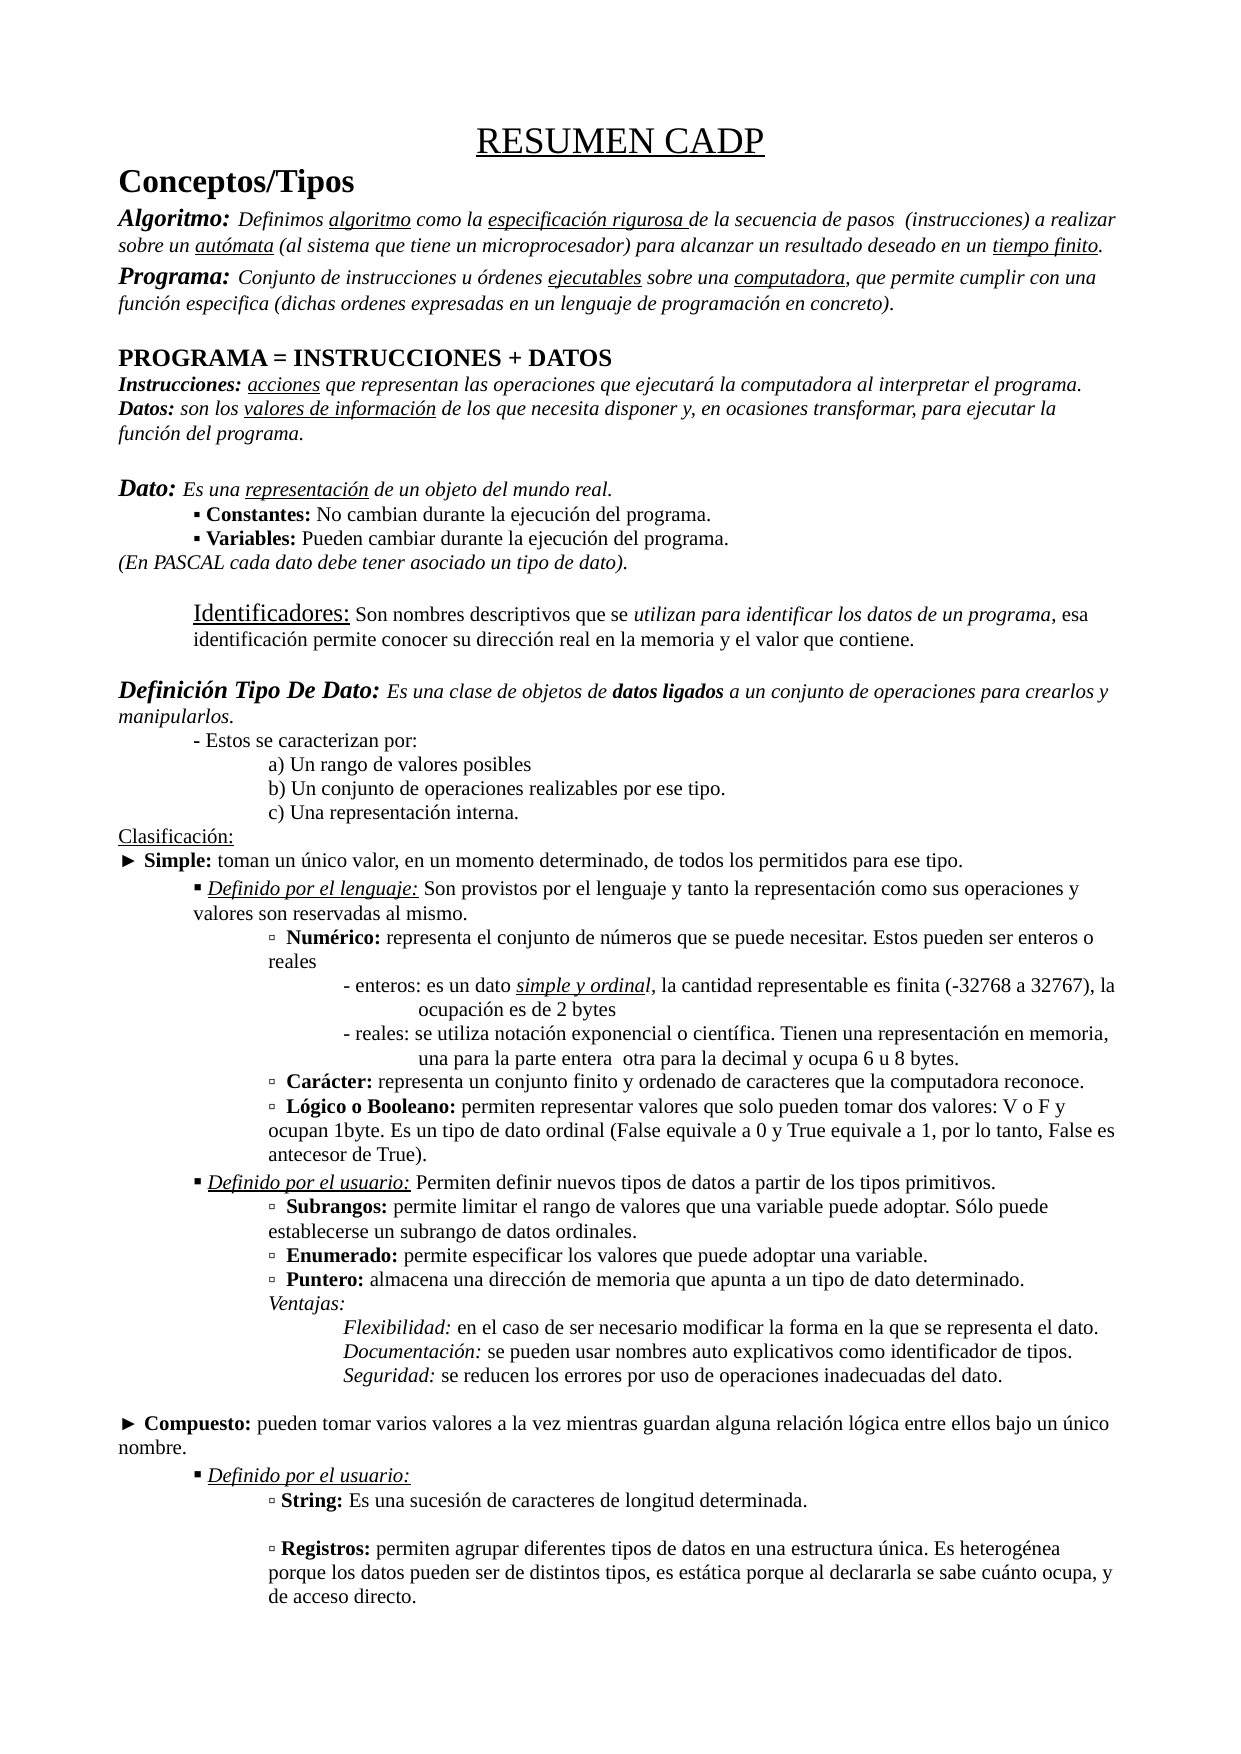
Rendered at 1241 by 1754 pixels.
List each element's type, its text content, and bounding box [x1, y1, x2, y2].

text Algoritmo: Definimos algoritmo como la especificación rigurosa de la secuencia de pasos (instrucciones) a realizar sobre un autómata (al sistema que tiene un microprocesador) para alcanzar un resultado deseado en un tiempo finito. [118, 199, 1122, 257]
text - enteros: es un dato simple y ordinal, la cantidad representable es finita (-32768 a 32767), la ocupación es de 2 bytes [118, 973, 1122, 1021]
text ▫ Enumerado: permite especificar los valores que puede adoptar una variable. [118, 1243, 1122, 1267]
text (En PASCAL cada dato debe tener asociado un tipo de dato). [118, 550, 1122, 574]
text - Estos se caracterizan por: [118, 728, 1122, 752]
text ▪ Definido por el usuario: Permiten definir nuevos tipos de datos a partir de los tipos primitivos. [118, 1166, 1122, 1194]
text ▫ Carácter: representa un conjunto finito y ordenado de caracteres que la computadora reconoce. [118, 1069, 1122, 1093]
text Documentación: se pueden usar nombres auto explicativos como identificador de tipos. [118, 1339, 1122, 1363]
text - reales: se utiliza notación exponencial o científica. Tienen una representación en memoria, una para la parte entera otra para la decimal y ocupa 6 u 8 bytes. [118, 1021, 1122, 1069]
text Definición Tipo De Dato: Es una clase de objetos de datos ligados a un conjunto de operaciones para crearlos y manipularlos. [118, 675, 1122, 728]
text Datos: son los valores de información de los que necesita disponer y, en ocasiones transformar, para ejecutar la función del programa. [118, 396, 1122, 444]
text Instrucciones: acciones que representan las operaciones que ejecutará la computadora al interpretar el programa. [118, 372, 1122, 396]
text ► Simple: toman un único valor, en un momento determinado, de todos los permitidos para ese tipo. [118, 848, 1122, 872]
text Programa: Conjunto de instrucciones u órdenes ejecutables sobre una computadora, que permite cumplir con una función especifica (dichas ordenes expresadas en un lenguaje de programación en concreto). [118, 257, 1122, 315]
text b) Un conjunto de operaciones realizables por ese tipo. [118, 776, 1122, 800]
text ▪ Constantes: No cambian durante la ejecución del programa. [118, 502, 1122, 526]
text Ventajas: [118, 1291, 1122, 1315]
text ► Compuesto: pueden tomar varios valores a la vez mientras guardan alguna relación lógica entre ellos bajo un único nombre. [118, 1411, 1122, 1459]
text Seguridad: se reducen los errores por uso de operaciones inadecuadas del dato. [118, 1363, 1122, 1387]
text Identificadores: Son nombres descriptivos que se utilizan para identificar los datos de un programa, esa identificación permite conocer su dirección real en la memoria y el valor que contiene. [118, 598, 1122, 651]
text ▫ Puntero: almacena una dirección de memoria que apunta a un tipo de dato determinado. [118, 1267, 1122, 1291]
text RESUMEN CADP [118, 118, 1122, 161]
text Conceptos/Tipos [118, 161, 1122, 199]
text a) Un rango de valores posibles [118, 752, 1122, 776]
text Dato: Es una representación de un objeto del mundo real. [118, 473, 1122, 502]
text ▫ Numérico: representa el conjunto de números que se puede necesitar. Estos pueden ser enteros o reales [118, 925, 1122, 973]
text Flexibilidad: en el caso de ser necesario modificar la forma en la que se representa el dato. [118, 1315, 1122, 1339]
text ▪ Variables: Pueden cambiar durante la ejecución del programa. [118, 526, 1122, 550]
text Clasificación: [118, 824, 1122, 848]
text ▪ Definido por el usuario: [118, 1459, 1122, 1488]
text ▫ Subrangos: permite limitar el rango de valores que una variable puede adoptar. Sólo puede establecerse un subrango de datos ordinales. [118, 1194, 1122, 1243]
text ▫ Registros: permiten agrupar diferentes tipos de datos en una estructura única. Es heterogénea porque los datos pueden ser de distintos tipos, es estática porque al declararla se sabe cuánto ocupa, y de acceso directo. [118, 1536, 1122, 1608]
text PROGRAMA = INSTRUCCIONES + DATOS [118, 343, 1122, 372]
text ▫ Lógico o Booleano: permiten representar valores que solo pueden tomar dos valores: V o F y ocupan 1byte. Es un tipo de dato ordinal (False equivale a 0 y True equivale a 1, por lo tanto, False es antecesor de True). [118, 1093, 1122, 1166]
text c) Una representación interna. [118, 800, 1122, 824]
text ▫ String: Es una sucesión de caracteres de longitud determinada. [118, 1488, 1122, 1512]
text ▪ Definido por el lenguaje: Son provistos por el lenguaje y tanto la representación como sus operaciones y valores son reservadas al mismo. [118, 872, 1122, 925]
